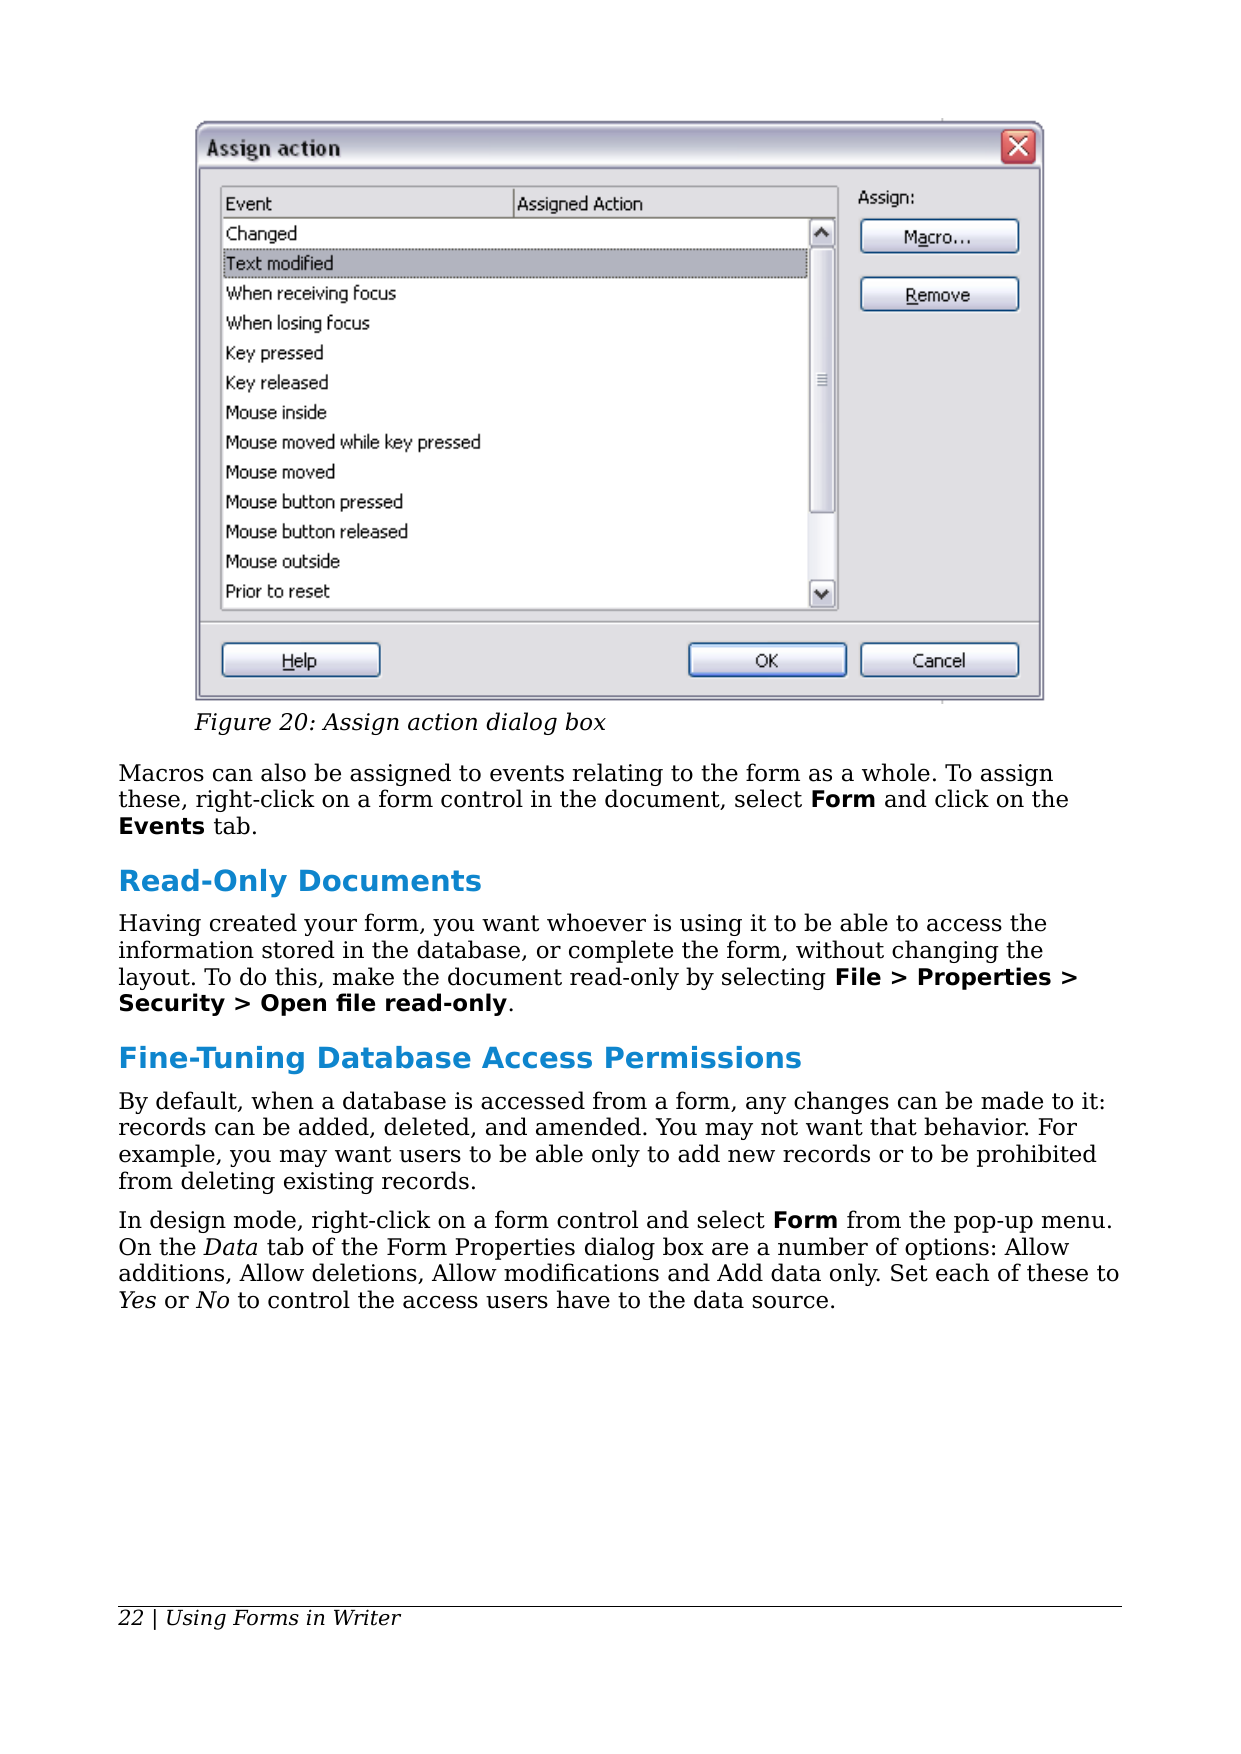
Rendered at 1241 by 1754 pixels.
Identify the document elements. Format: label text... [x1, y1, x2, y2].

text By default, when a database is accessed from a form, any changes can be made to it: records can be added, deleted, and amended. You may not want that behavior. For example, you may want users to be able only to add new records or to be prohibited from deleting existing records. [118, 1088, 1122, 1194]
text Macros can also be assigned to events relating to the form as a whole. To assign these, right-click on a form control in the document, select Form and click on the Events tab. [118, 760, 1122, 840]
picture [194, 118, 1046, 704]
text Having created your form, you want whoever is using it to be able to access the information stored in the database, or complete the form, without changing the layout. To do this, make the document read-only by selecting File > Properties > Security > Open file read-only. [118, 911, 1122, 1017]
text Figure 20: Assign action dialog box [194, 709, 1046, 736]
subtitle Read-Only Documents [118, 864, 1122, 898]
subtitle Fine-Tuning Database Access Permissions [118, 1041, 1122, 1075]
text In design mode, right-click on a form control and select Form from the pop-up menu. On the Data tab of the Form Properties dialog box are a number of options: Allow additions, Allow deletions, Allow modifications and Add data only. Set each of these to Yes or No to control the access users have to the data source. [118, 1207, 1122, 1314]
